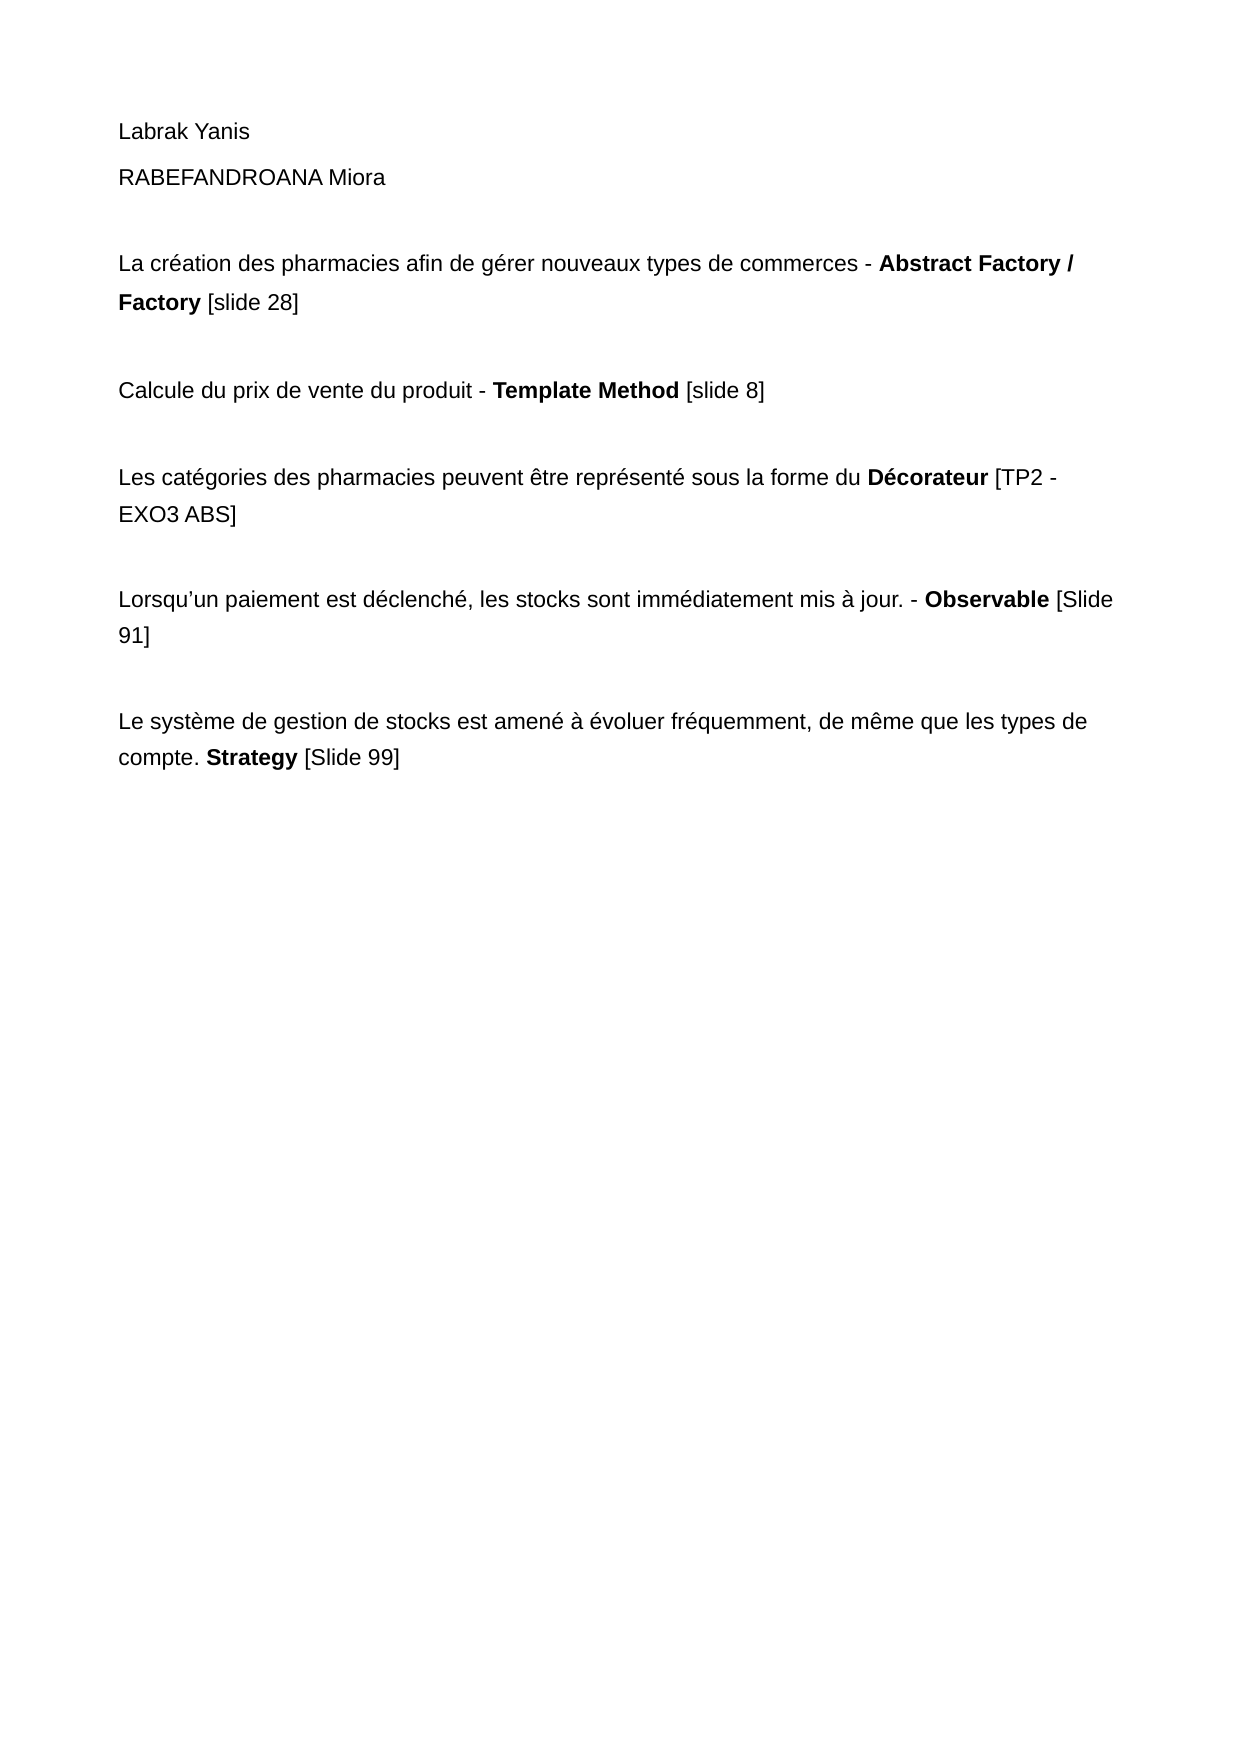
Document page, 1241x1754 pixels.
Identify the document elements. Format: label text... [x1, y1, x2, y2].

text La création des pharmacies afin de gérer nouveaux types de commerces - Abstract Factory / Factory [slide 28] [118, 250, 1122, 316]
text Labrak Yanis [118, 118, 1122, 144]
text Le système de gestion de stocks est amené à évoluer fréquemment, de même que les types de compte. Strategy [Slide 99] [118, 708, 1122, 770]
text Calcule du prix de vente du produit - Template Method [slide 8] [118, 376, 1122, 404]
text RABEFANDROANA Miora [118, 164, 1122, 191]
text Lorsqu’un paiement est déclenché, les stocks sont immédiatement mis à jour. - Observable [Slide 91] [118, 586, 1122, 649]
text Les catégories des pharmacies peuvent être représenté sous la forme du Décorateur [TP2 - EXO3 ABS] [118, 464, 1122, 527]
